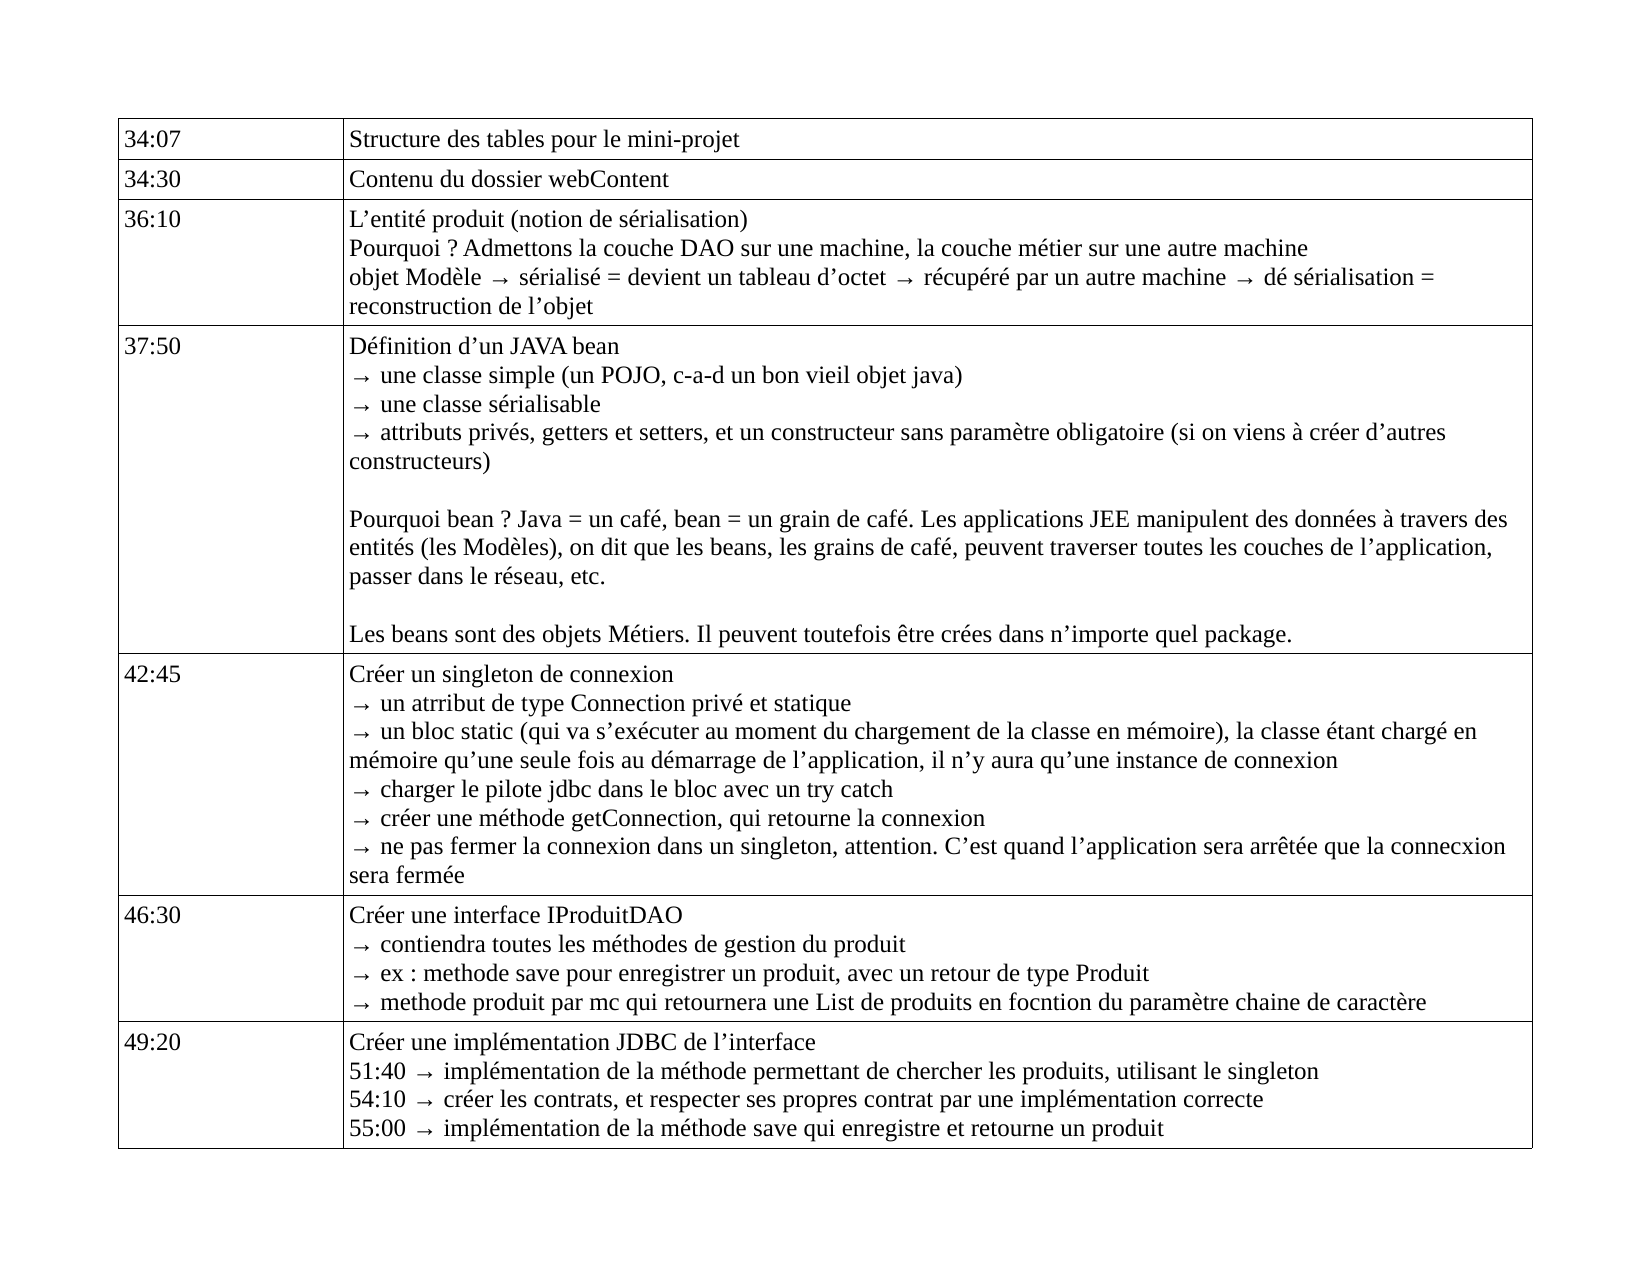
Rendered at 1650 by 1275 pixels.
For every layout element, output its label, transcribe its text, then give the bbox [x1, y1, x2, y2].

table_cell Contenu du dossier webContent [344, 160, 1532, 199]
table_cell 36:10 [119, 200, 343, 325]
table_cell 34:30 [119, 160, 343, 199]
table_cell L’entité produit (notion de sérialisation) Pourquoi ? Admettons la couche DAO sur une machine, la couche métier sur une autre machine objet Modèle → sérialisé = devient un tableau d’octet → récupéré par un autre machine → dé sérialisation = reconstruction de l’objet [344, 200, 1532, 325]
table_cell Créer une implémentation JDBC de l’interface 51:40 → implémentation de la méthode permettant de chercher les produits, utilisant le singleton 54:10 → créer les contrats, et respecter ses propres contrat par une implémentation correcte 55:00 → implémentation de la méthode save qui enregistre et retourne un produit [344, 1022, 1532, 1148]
table_cell Définition d’un JAVA bean → une classe simple (un POJO, c-a-d un bon vieil objet java) → une classe sérialisable → attributs privés, getters et setters, et un constructeur sans paramètre obligatoire (si on viens à créer d’autres constructeurs) Pourquoi bean ? Java = un café, bean = un grain de café. Les applications JEE manipulent des données à travers des entités (les Modèles), on dit que les beans, les grains de café, peuvent traverser toutes les couches de l’application, passer dans le réseau, etc. Les beans sont des objets Métiers. Il peuvent toutefois être crées dans n’importe quel package. [344, 326, 1532, 653]
table_cell 49:20 [119, 1022, 343, 1148]
table_cell 37:50 [119, 326, 343, 653]
table_cell Créer un singleton de connexion → un atrribut de type Connection privé et statique → un bloc static (qui va s’exécuter au moment du chargement de la classe en mémoire), la classe étant chargé en mémoire qu’une seule fois au démarrage de l’application, il n’y aura qu’une instance de connexion → charger le pilote jdbc dans le bloc avec un try catch → créer une méthode getConnection, qui retourne la connexion → ne pas fermer la connexion dans un singleton, attention. C’est quand l’application sera arrêtée que la connecxion sera fermée [344, 654, 1532, 895]
table_cell Créer une interface IProduitDAO → contiendra toutes les méthodes de gestion du produit → ex : methode save pour enregistrer un produit, avec un retour de type Produit → methode produit par mc qui retournera une List de produits en focntion du paramètre chaine de caractère [344, 896, 1532, 1021]
table_cell 46:30 [119, 896, 343, 1021]
table_cell 42:45 [119, 654, 343, 895]
table_cell Structure des tables pour le mini-projet [344, 119, 1532, 158]
table_cell 34:07 [119, 119, 343, 158]
